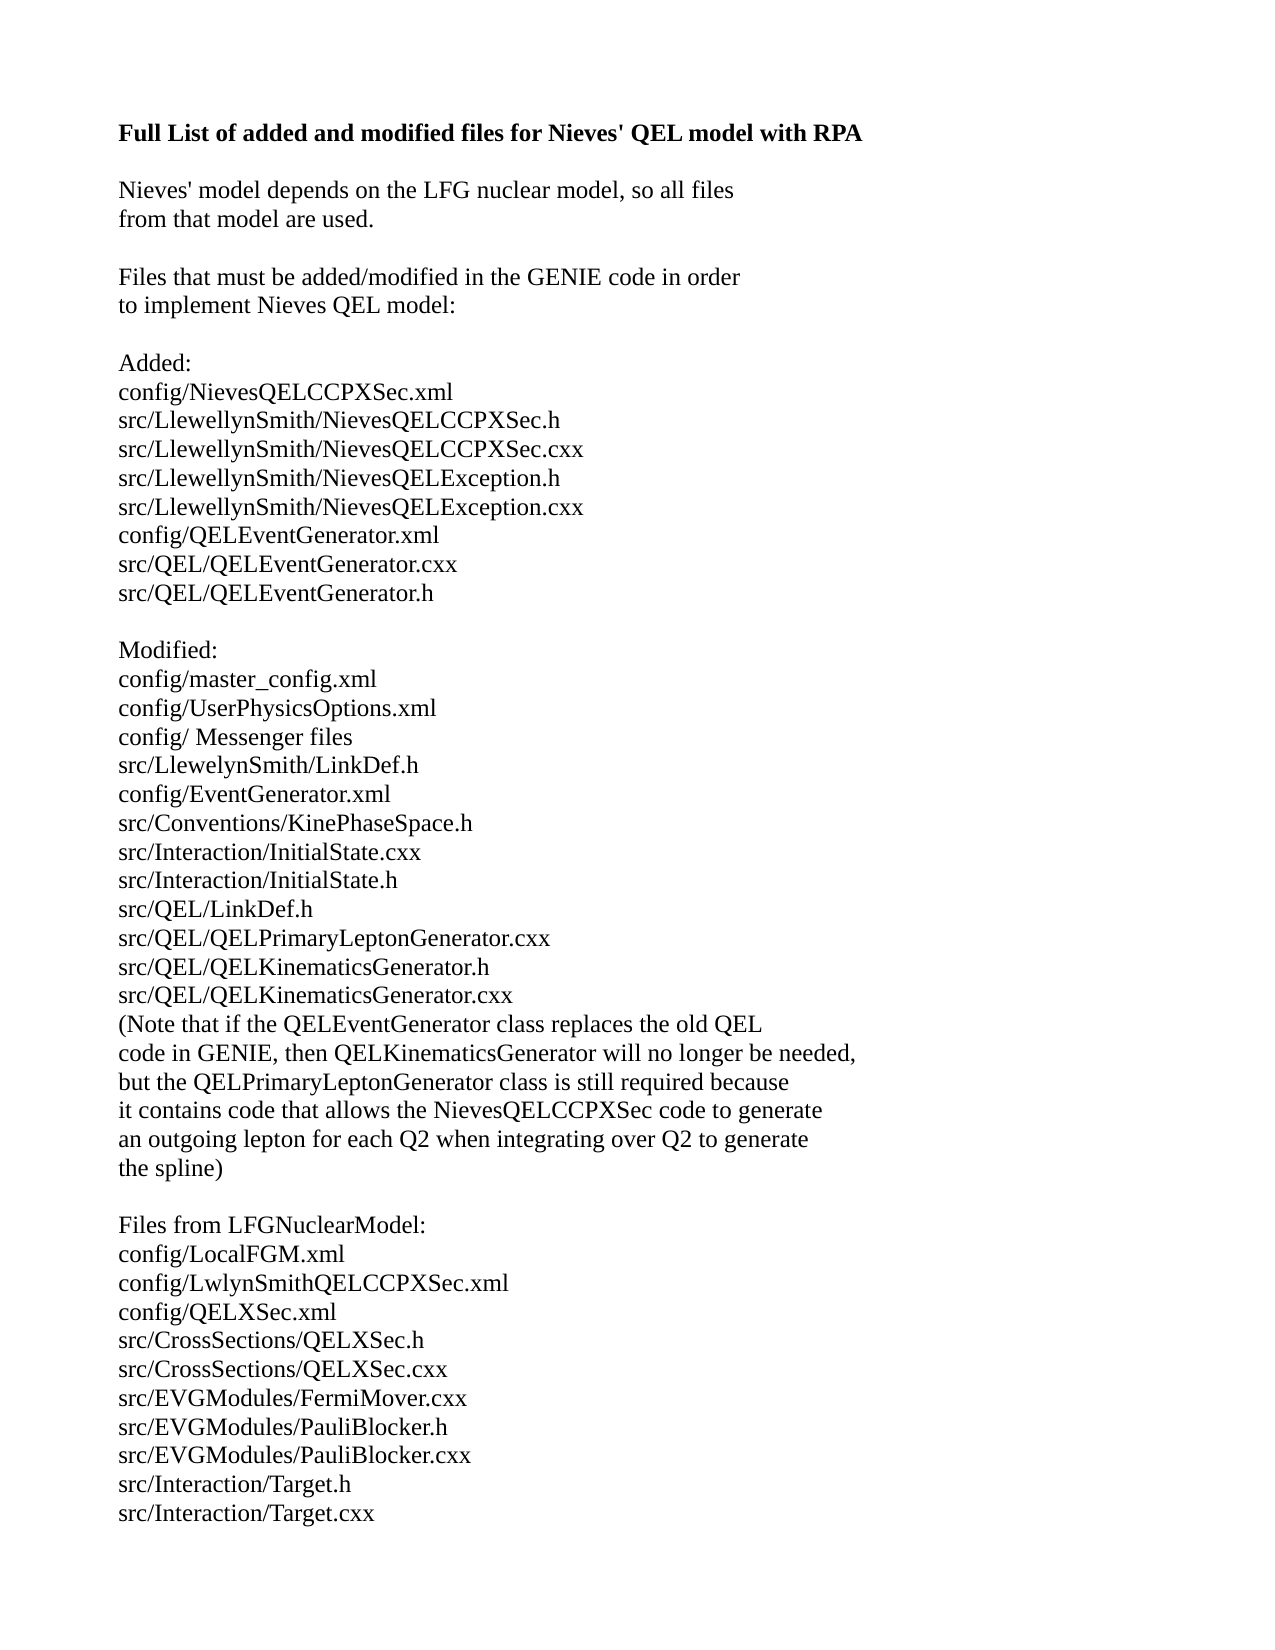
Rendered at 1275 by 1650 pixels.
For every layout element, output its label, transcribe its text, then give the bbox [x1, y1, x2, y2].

text src/EVGModules/FermiMover.cxx [118, 1383, 1157, 1412]
text src/LlewellynSmith/NievesQELException.cxx [118, 492, 1157, 521]
text config/NievesQELCCPXSec.xml [118, 377, 1157, 406]
text src/Conventions/KinePhaseSpace.h [118, 808, 1157, 837]
text src/Interaction/Target.h [118, 1469, 1157, 1498]
text config/QELXSec.xml [118, 1297, 1157, 1326]
text config/EventGenerator.xml [118, 779, 1157, 808]
text config/QELEventGenerator.xml [118, 521, 1157, 549]
text (Note that if the QELEventGenerator class replaces the old QEL [118, 1009, 1157, 1038]
text Nieves' model depends on the LFG nuclear model, so all files [118, 176, 1157, 204]
text Full List of added and modified files for Nieves' QEL model with RPA [118, 118, 1157, 147]
text src/Interaction/InitialState.h [118, 866, 1157, 894]
text src/CrossSections/QELXSec.cxx [118, 1354, 1157, 1383]
text src/CrossSections/QELXSec.h [118, 1326, 1157, 1354]
text Modified: [118, 636, 1157, 664]
text src/QEL/QELEventGenerator.h [118, 578, 1157, 607]
text src/EVGModules/PauliBlocker.h [118, 1412, 1157, 1441]
text src/QEL/QELPrimaryLeptonGenerator.cxx [118, 923, 1157, 952]
text the spline) [118, 1153, 1157, 1182]
text but the QELPrimaryLeptonGenerator class is still required because [118, 1067, 1157, 1096]
text config/LwlynSmithQELCCPXSec.xml [118, 1268, 1157, 1297]
text src/QEL/QELKinematicsGenerator.h [118, 952, 1157, 981]
text src/QEL/QELEventGenerator.cxx [118, 549, 1157, 578]
text config/UserPhysicsOptions.xml [118, 693, 1157, 722]
text code in GENIE, then QELKinematicsGenerator will no longer be needed, [118, 1038, 1157, 1067]
text Files from LFGNuclearModel: [118, 1211, 1157, 1239]
text an outgoing lepton for each Q2 when integrating over Q2 to generate [118, 1124, 1157, 1153]
text src/Interaction/InitialState.cxx [118, 837, 1157, 866]
text config/master_config.xml [118, 664, 1157, 693]
text src/LlewelynSmith/LinkDef.h [118, 751, 1157, 779]
text src/QEL/LinkDef.h [118, 894, 1157, 923]
text src/LlewellynSmith/NievesQELCCPXSec.h [118, 406, 1157, 434]
text src/Interaction/Target.cxx [118, 1498, 1157, 1527]
text Added: [118, 348, 1157, 377]
text src/LlewellynSmith/NievesQELException.h [118, 463, 1157, 492]
text src/QEL/QELKinematicsGenerator.cxx [118, 981, 1157, 1009]
text config/LocalFGM.xml [118, 1239, 1157, 1268]
text config/ Messenger files [118, 722, 1157, 751]
text src/EVGModules/PauliBlocker.cxx [118, 1441, 1157, 1469]
text src/LlewellynSmith/NievesQELCCPXSec.cxx [118, 434, 1157, 463]
text to implement Nieves QEL model: [118, 291, 1157, 319]
text Files that must be added/modified in the GENIE code in order [118, 262, 1157, 291]
text it contains code that allows the NievesQELCCPXSec code to generate [118, 1096, 1157, 1124]
text from that model are used. [118, 204, 1157, 233]
